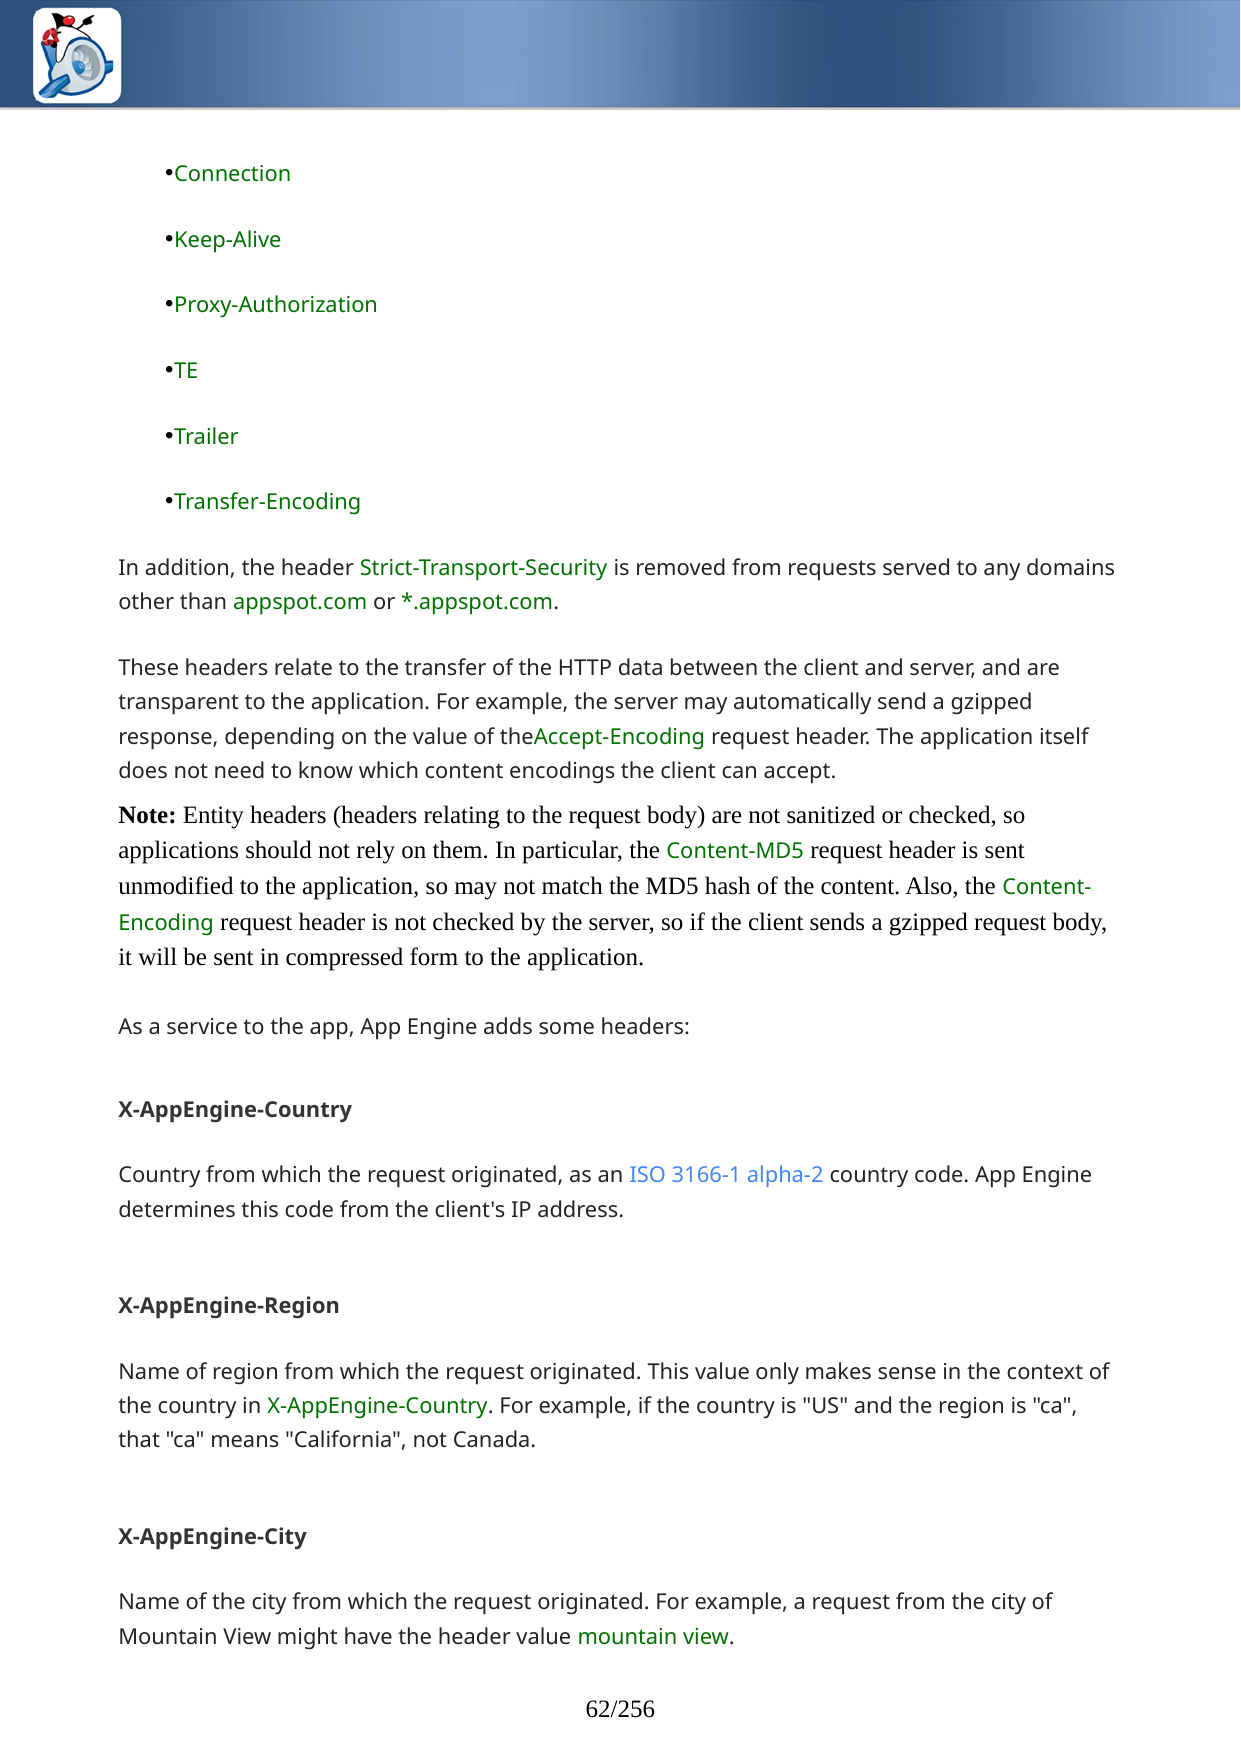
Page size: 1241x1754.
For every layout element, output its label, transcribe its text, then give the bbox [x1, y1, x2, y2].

subtitle X-AppEngine-Country [118, 1094, 1122, 1124]
list Proxy-Authorization [118, 285, 1106, 319]
list Name of the city from which the request originated. For example, a request from the city of Mountain View might have the header value mountain view. [118, 1582, 1122, 1650]
list Transfer-Encoding [118, 482, 1106, 516]
picture [0, 0, 1241, 110]
list Name of region from which the request originated. This value only makes sense in the context of the country in X-AppEngine-Country. For example, if the country is "US" and the region is "ca", that "ca" means "California", not Canada. [118, 1351, 1122, 1454]
subtitle X-AppEngine-City [118, 1521, 1122, 1551]
list Country from which the request originated, as an ISO 3166-1 alpha-2 country code. App Engine determines this code from the client's IP address. [118, 1155, 1122, 1223]
list Connection [118, 153, 1106, 188]
text In addition, the header Strict-Transport-Security is removed from requests served to any domains other than appspot.com or *.appspot.com. [118, 547, 1122, 616]
list Keep-Alive [118, 219, 1106, 253]
subtitle X-AppEngine-Region [118, 1291, 1122, 1320]
text As a service to the app, App Engine adds some headers: [118, 1007, 1122, 1041]
text These headers relate to the transfer of the HTTP data between the client and server, and are transparent to the application. For example, the server may automatically send a gzipped response, depending on the value of theAccept-Encoding request header. The application itself does not need to know which content encodings the client can accept. [118, 647, 1122, 785]
text Note: Entity headers (headers relating to the request body) are not sanitized or checked, so applications should not rely on them. In particular, the Content-MD5 request header is sent unmodified to the application, so may not match the MD5 hash of the content. Also, the Content-Encoding request header is not checked by the server, so if the client sends a gzipped request body, it will be sent in compressed form to the application. [118, 800, 1122, 971]
list TE [118, 350, 1106, 385]
list Trailer [118, 416, 1106, 450]
